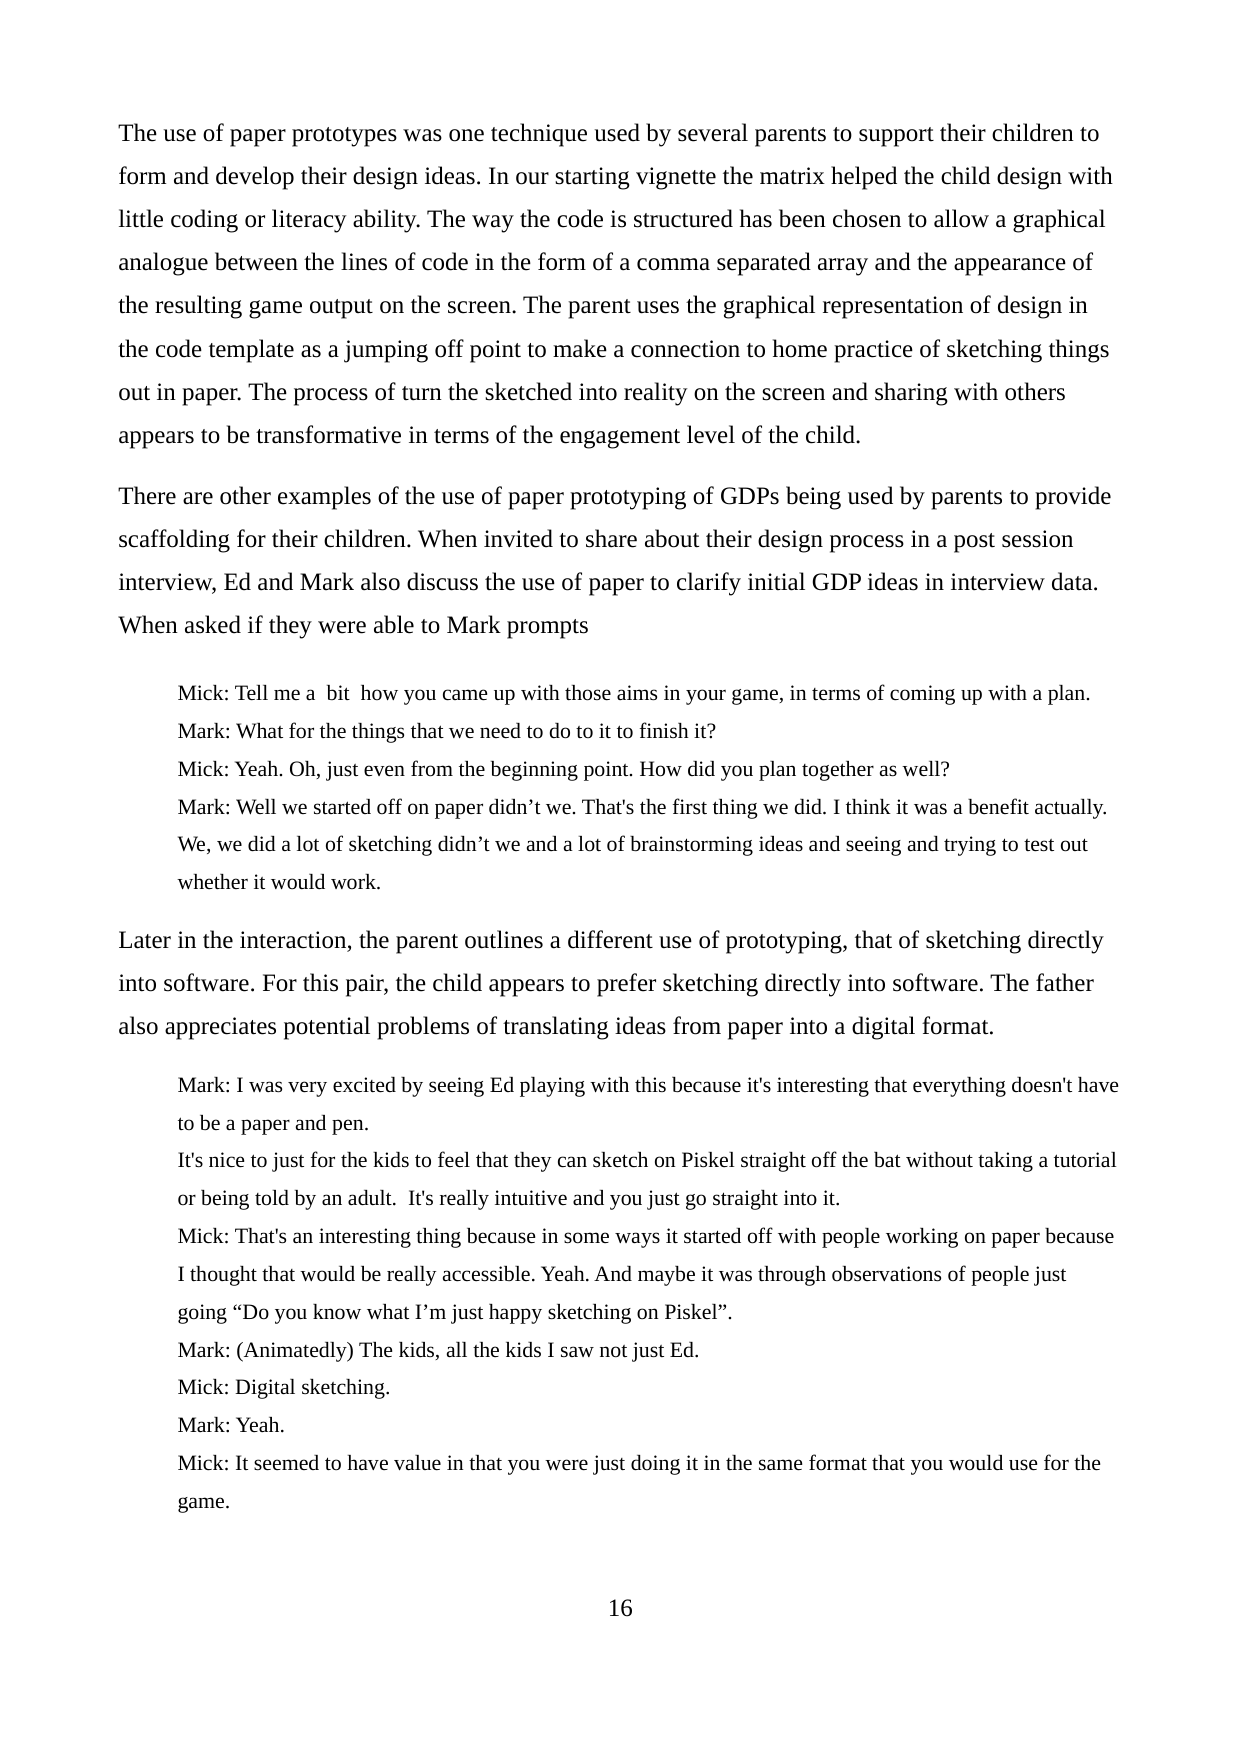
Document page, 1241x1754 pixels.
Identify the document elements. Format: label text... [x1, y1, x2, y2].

text Mark: I was very excited by seeing Ed playing with this because it's interesting that everything doesn't have to be a paper and pen. [177, 1072, 1122, 1135]
text It's nice to just for the kids to feel that they can sketch on Piskel straight off the bat without taking a tutorial or being told by an adult. It's really intuitive and you just go straight into it. [177, 1147, 1122, 1211]
text Mick: It seemed to have value in that you were just doing it in the same format that you would use for the game. [177, 1450, 1122, 1513]
text Mick: Tell me a bit how you came up with those aims in your game, in terms of coming up with a plan. [177, 680, 1122, 705]
text Mick: That's an interesting thing because in some ways it started off with people working on paper because I thought that would be really accessible. Yeah. And maybe it was through observations of people just going “Do you know what I’m just happy sketching on Piskel”. [177, 1223, 1122, 1324]
text Mark: Yeah. [177, 1412, 1122, 1437]
text Mark: What for the things that we need to do to it to finish it? [177, 718, 1122, 743]
text Mark: Well we started off on paper didn’t we. That's the first thing we did. I think it was a benefit actually. We, we did a lot of sketching didn’t we and a lot of brainstorming ideas and seeing and trying to test out whether it would work. [177, 794, 1122, 894]
text Later in the interaction, the parent outlines a different use of prototyping, that of sketching directly into software. For this pair, the child appears to prefer sketching directly into software. The father also appreciates potential problems of translating ideas from paper into a digital format. [118, 925, 1122, 1040]
text Mick: Yeah. Oh, just even from the beginning point. How did you plan together as well? [177, 756, 1122, 781]
text There are other examples of the use of paper prototyping of GDPs being used by parents to provide scaffolding for their children. When invited to share about their design process in a post session interview, Ed and Mark also discuss the use of paper to clarify initial GDP ideas in interview data. When asked if they were able to Mark prompts [118, 481, 1122, 639]
text The use of paper prototypes was one technique used by several parents to support their children to form and develop their design ideas. In our starting vignette the matrix helped the child design with little coding or literacy ability. The way the code is structured has been chosen to allow a graphical analogue between the lines of code in the form of a comma separated array and the appearance of the resulting game output on the screen. The parent uses the graphical representation of design in the code template as a jumping off point to make a connection to home practice of sketching things out in paper. The process of turn the sketched into reality on the screen and sharing with others appears to be transformative in terms of the engagement level of the child. [118, 118, 1122, 449]
text Mick: Digital sketching. [177, 1374, 1122, 1399]
text Mark: (Animatedly) The kids, all the kids I saw not just Ed. [177, 1337, 1122, 1362]
